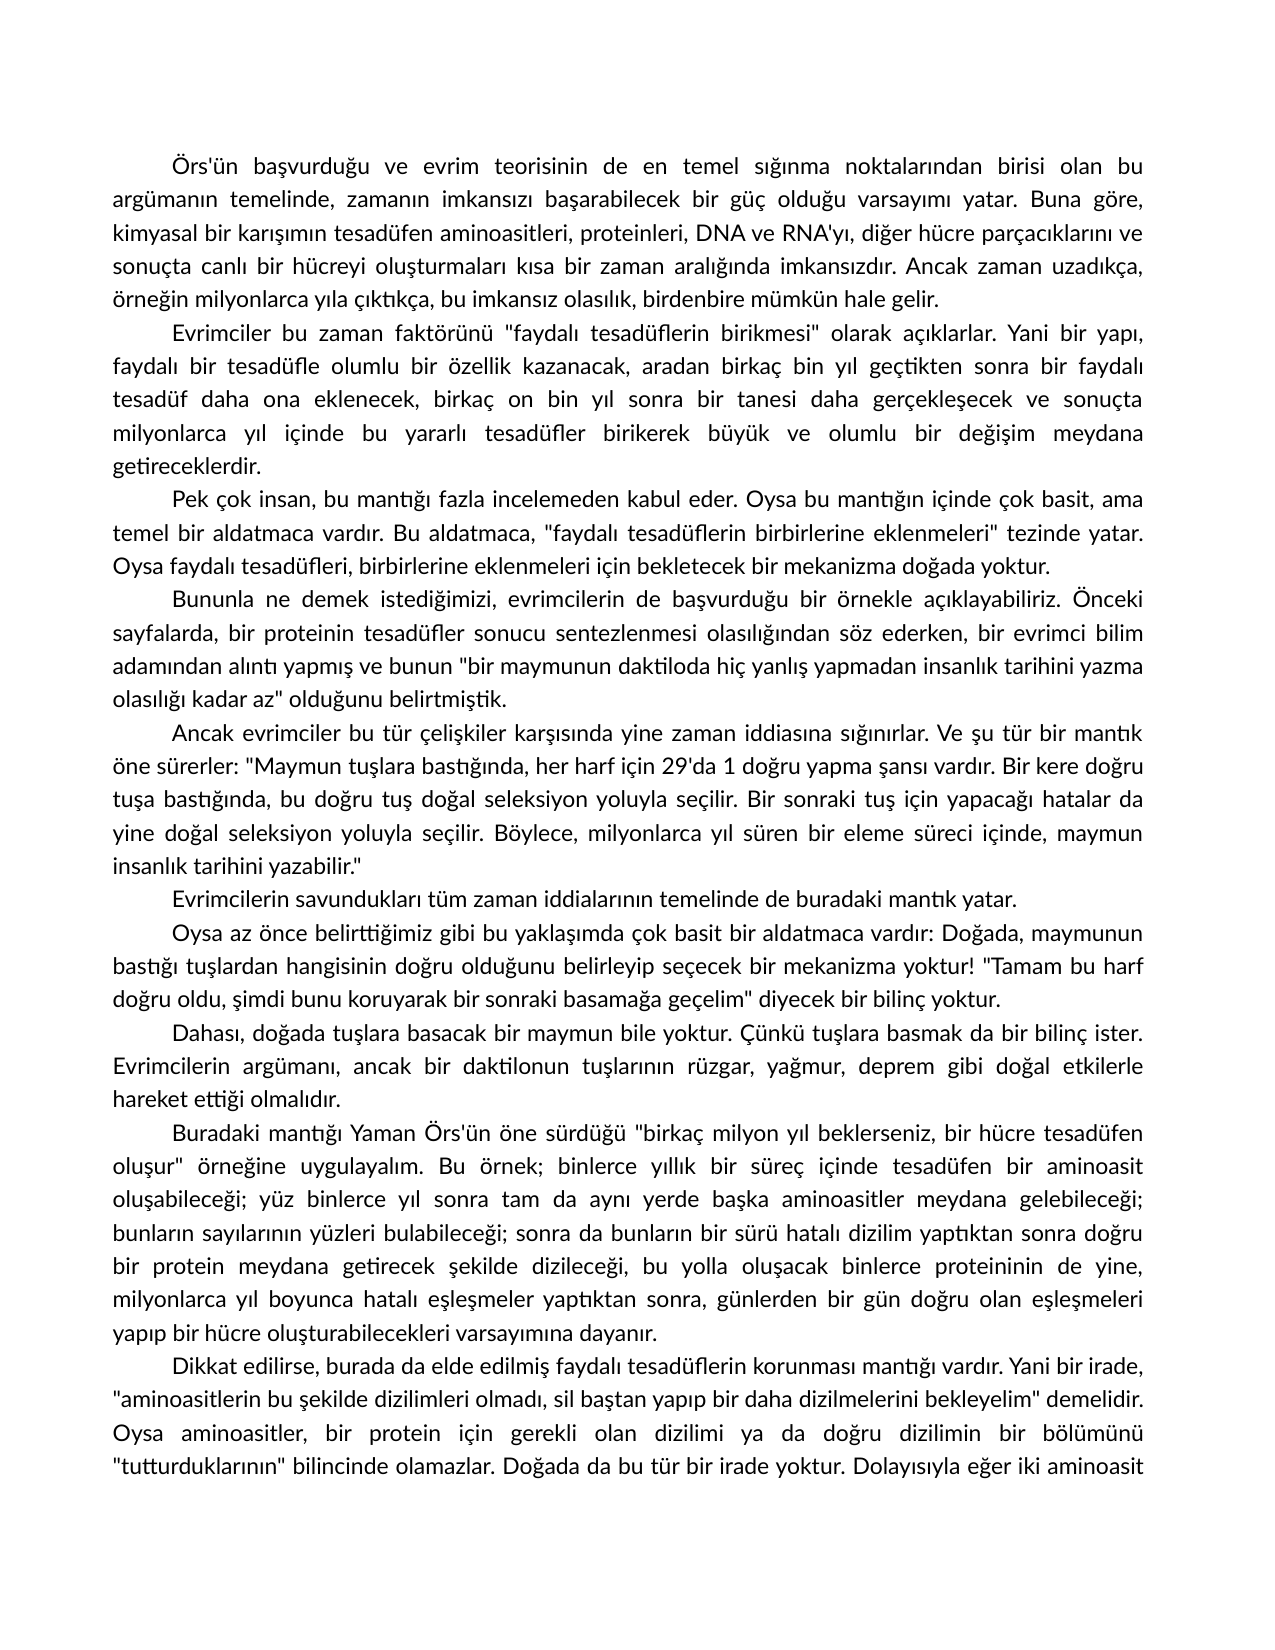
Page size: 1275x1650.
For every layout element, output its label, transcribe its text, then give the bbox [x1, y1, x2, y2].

text Evrimcilerin savundukları tüm zaman iddialarının temelinde de buradaki mantık yatar. [112, 881, 1145, 914]
text Pek çok insan, bu mantığı fazla incelemeden kabul eder. Oysa bu mantığın içinde çok basit, ama temel bir aldatmaca vardır. Bu aldatmaca, "faydalı tesadüflerin birbirlerine eklenmeleri" tezinde yatar. Oysa faydalı tesadüfleri, birbirlerine eklenmeleri için bekletecek bir mekanizma doğada yoktur. [112, 481, 1145, 581]
text Dikkat edilirse, burada da elde edilmiş faydalı tesadüflerin korunması mantığı vardır. Yani bir irade, "aminoasitlerin bu şekilde dizilimleri olmadı, sil baştan yapıp bir daha dizilmelerini bekleyelim" demelidir. Oysa aminoasitler, bir protein için gerekli olan dizilimi ya da doğru dizilimin bir bölümünü "tutturduklarının" bilincinde olamazlar. Doğada da bu tür bir irade yoktur. Dolayısıyla eğer iki aminoasit [112, 1348, 1145, 1481]
text Ancak evrimciler bu tür çelişkiler karşısında yine zaman iddiasına sığınırlar. Ve şu tür bir mantık öne sürerler: "Maymun tuşlara bastığında, her harf için 29'da 1 doğru yapma şansı vardır. Bir kere doğru tuşa bastığında, bu doğru tuş doğal seleksiyon yoluyla seçilir. Bir sonraki tuş için yapacağı hatalar da yine doğal seleksiyon yoluyla seçilir. Böylece, milyonlarca yıl süren bir eleme süreci içinde, maymun insanlık tarihini yazabilir." [112, 714, 1145, 881]
text Örs'ün başvurduğu ve evrim teorisinin de en temel sığınma noktalarından birisi olan bu argümanın temelinde, zamanın imkansızı başarabilecek bir güç olduğu varsayımı yatar. Buna göre, kimyasal bir karışımın tesadüfen aminoasitleri, proteinleri, DNA ve RNA'yı, diğer hücre parçacıklarını ve sonuçta canlı bir hücreyi oluşturmaları kısa bir zaman aralığında imkansızdır. Ancak zaman uzadıkça, örneğin milyonlarca yıla çıktıkça, bu imkansız olasılık, birdenbire mümkün hale gelir. [112, 148, 1145, 314]
text Dahası, doğada tuşlara basacak bir maymun bile yoktur. Çünkü tuşlara basmak da bir bilinç ister. Evrimcilerin argümanı, ancak bir daktilonun tuşlarının rüzgar, yağmur, deprem gibi doğal etkilerle hareket ettiği olmalıdır. [112, 1014, 1145, 1114]
text Oysa az önce belirttiğimiz gibi bu yaklaşımda çok basit bir aldatmaca vardır: Doğada, maymunun bastığı tuşlardan hangisinin doğru olduğunu belirleyip seçecek bir mekanizma yoktur! "Tamam bu harf doğru oldu, şimdi bunu koruyarak bir sonraki basamağa geçelim" diyecek bir bilinç yoktur. [112, 914, 1145, 1014]
text Bununla ne demek istediğimizi, evrimcilerin de başvurduğu bir örnekle açıklayabiliriz. Önceki sayfalarda, bir proteinin tesadüfler sonucu sentezlenmesi olasılığından söz ederken, bir evrimci bilim adamından alıntı yapmış ve bunun "bir maymunun daktiloda hiç yanlış yapmadan insanlık tarihini yazma olasılığı kadar az" olduğunu belirtmiştik. [112, 581, 1145, 714]
text Buradaki mantığı Yaman Örs'ün öne sürdüğü "birkaç milyon yıl beklerseniz, bir hücre tesadüfen oluşur" örneğine uygulayalım. Bu örnek; binlerce yıllık bir süreç içinde tesadüfen bir aminoasit oluşabileceği; yüz binlerce yıl sonra tam da aynı yerde başka aminoasitler meydana gelebileceği; bunların sayılarının yüzleri bulabileceği; sonra da bunların bir sürü hatalı dizilim yaptıktan sonra doğru bir protein meydana getirecek şekilde dizileceği, bu yolla oluşacak binlerce proteininin de yine, milyonlarca yıl boyunca hatalı eşleşmeler yaptıktan sonra, günlerden bir gün doğru olan eşleşmeleri yapıp bir hücre oluşturabilecekleri varsayımına dayanır. [112, 1114, 1145, 1348]
text Evrimciler bu zaman faktörünü "faydalı tesadüflerin birikmesi" olarak açıklarlar. Yani bir yapı, faydalı bir tesadüfle olumlu bir özellik kazanacak, aradan birkaç bin yıl geçtikten sonra bir faydalı tesadüf daha ona eklenecek, birkaç on bin yıl sonra bir tanesi daha gerçekleşecek ve sonuçta milyonlarca yıl içinde bu yararlı tesadüfler birikerek büyük ve olumlu bir değişim meydana getireceklerdir. [112, 314, 1145, 481]
